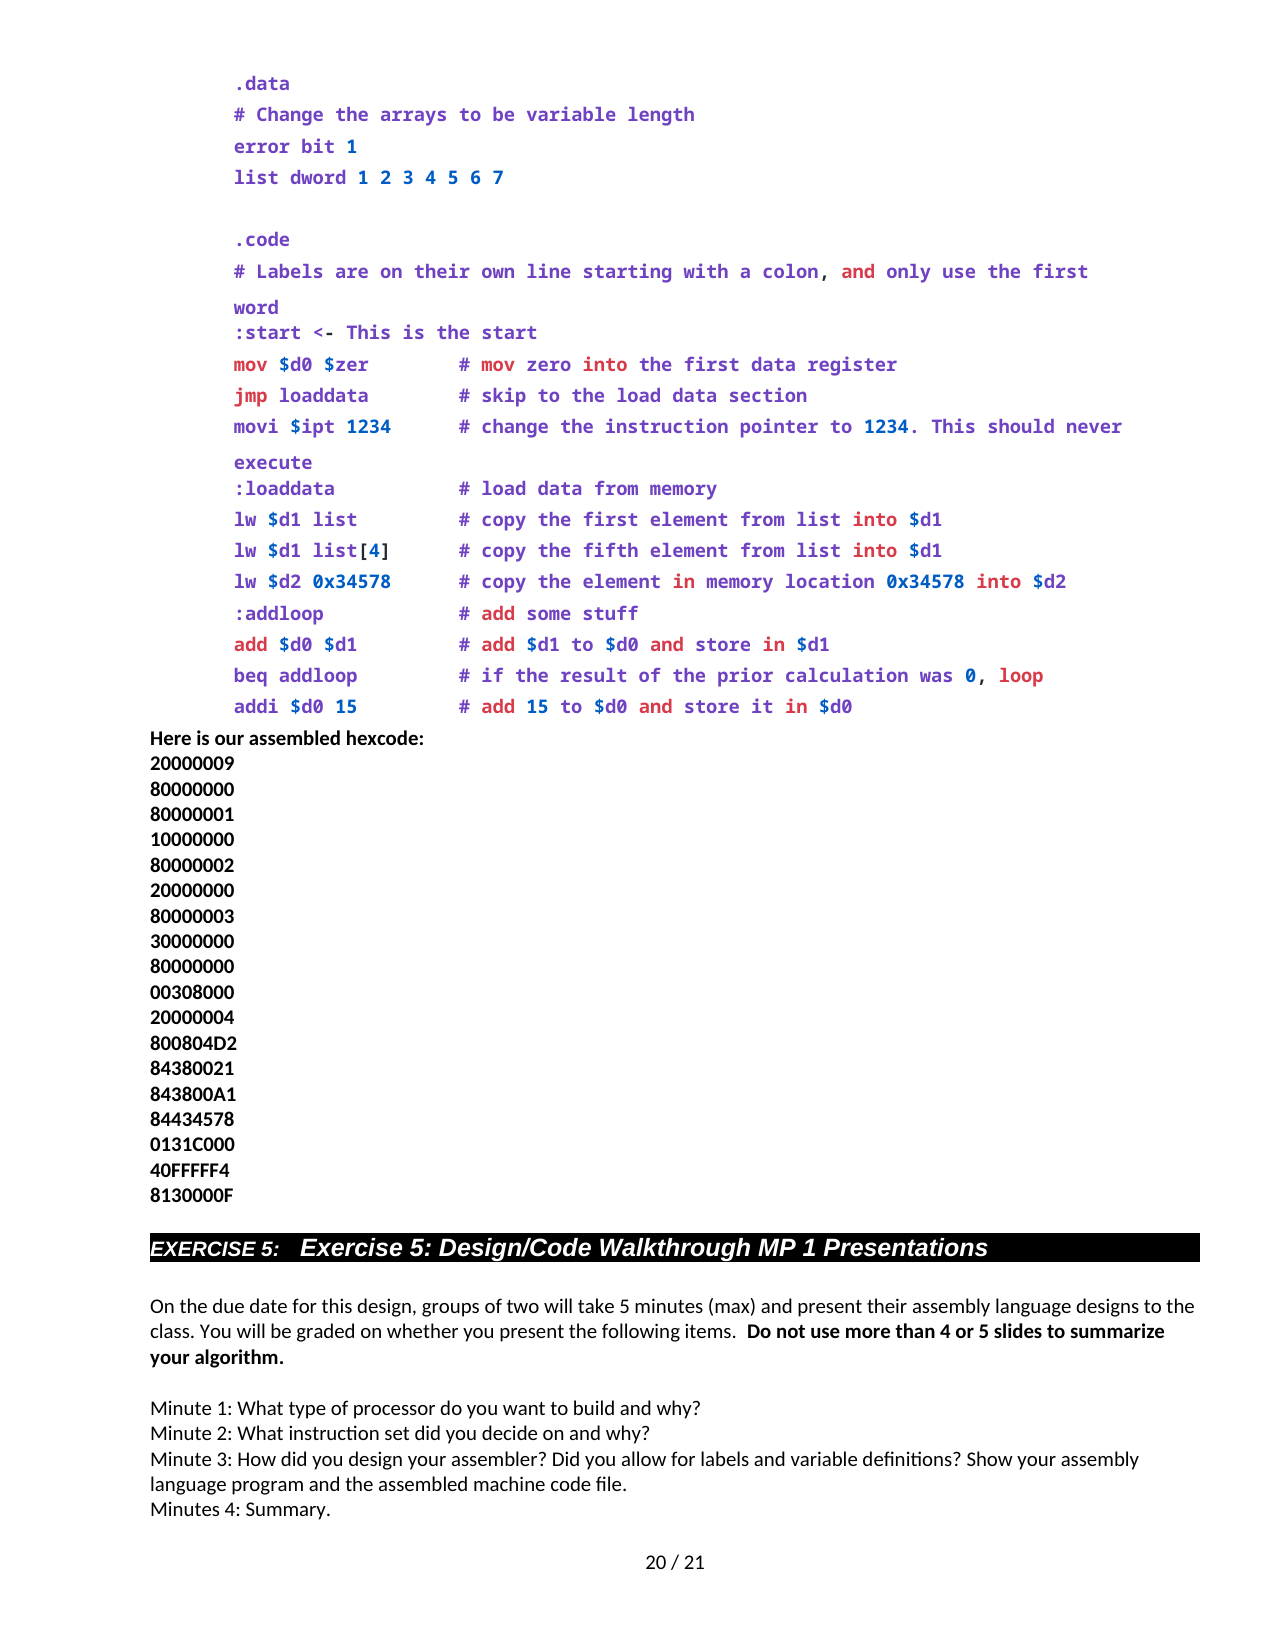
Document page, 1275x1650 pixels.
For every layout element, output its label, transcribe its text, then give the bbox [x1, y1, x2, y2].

table_cell [139, 538, 217, 569]
text On the due date for this design, groups of two will take 5 minutes (max) and present their assembly language designs to the class. You will be graded on whether you present the following items. Do not use more than 4 or 5 slides to summarize your algorithm. [150, 1293, 1200, 1369]
text 80000001 [150, 801, 1200, 827]
text Minute 3: How did you design your assembler? Did you allow for labels and variable definitions? Show your assembly language program and the assembled machine code file. [150, 1446, 1200, 1497]
text 80000000 [150, 954, 1200, 979]
text 843800A1 [150, 1081, 1200, 1106]
table_cell [139, 569, 217, 600]
text 84380021 [150, 1055, 1200, 1081]
text Minute 1: What type of processor do you want to build and why? [150, 1395, 1200, 1420]
table_cell :start <- This is the start [217, 320, 1145, 351]
table_cell # Change the arrays to be variable length [217, 102, 1145, 133]
text 84434578 [150, 1106, 1200, 1132]
table_cell [139, 506, 217, 537]
table_cell list dword 1 2 3 4 5 6 7 [217, 164, 1145, 195]
text 20000004 [150, 1004, 1200, 1030]
text Minute 2: What instruction set did you decide on and why? [150, 1420, 1200, 1446]
table_cell [139, 133, 217, 164]
table_cell [139, 258, 217, 319]
table_cell lw $d1 list[4] # copy the fifth element from list into $d1 [217, 538, 1145, 569]
text 80000000 [150, 776, 1200, 801]
table_cell :loaddata # load data from memory [217, 475, 1145, 506]
table_cell [139, 164, 217, 195]
table_cell error bit 1 [217, 133, 1145, 164]
text 10000000 [150, 827, 1200, 852]
table_cell [139, 413, 217, 475]
table_cell [139, 694, 217, 725]
text 40FFFFF4 [150, 1157, 1200, 1182]
text 20000000 [150, 877, 1200, 903]
text 0131C000 [150, 1132, 1200, 1157]
subtitle Exercise 5: Design/Code Walkthrough MP 1 Presentations [150, 1233, 1200, 1262]
table_cell [139, 102, 217, 133]
table_cell addi $d0 15 # add 15 to $d0 and store it in $d0 [217, 694, 1145, 725]
text 8130000F [150, 1182, 1200, 1208]
text Here is our assembled hexcode: [150, 725, 1200, 750]
table_cell [139, 320, 217, 351]
table_cell beq addloop # if the result of the prior calculation was 0, loop [217, 663, 1145, 694]
table_cell [139, 382, 217, 413]
table_cell lw $d1 list # copy the first element from list into $d1 [217, 506, 1145, 537]
table_cell [139, 663, 217, 694]
table_cell [139, 227, 217, 258]
table_cell movi $ipt 1234 # change the instruction pointer to 1234. This should never execute [217, 413, 1145, 475]
table_cell .code [217, 227, 1145, 258]
text 20000009 [150, 750, 1200, 776]
table_cell mov $d0 $zer # mov zero into the first data register [217, 351, 1145, 382]
text 80000002 [150, 852, 1200, 877]
table_cell [139, 351, 217, 382]
table_cell [139, 475, 217, 506]
text 800804D2 [150, 1030, 1200, 1055]
table_cell [139, 195, 217, 227]
text 00308000 [150, 979, 1200, 1004]
table_cell :addloop # add some stuff [217, 600, 1145, 631]
table_cell [139, 631, 217, 662]
text 30000000 [150, 928, 1200, 954]
table_cell add $d0 $d1 # add $d1 to $d0 and store in $d1 [217, 631, 1145, 662]
table_cell jmp loaddata # skip to the load data section [217, 382, 1145, 413]
text Minutes 4: Summary. [150, 1497, 1200, 1522]
table_header [139, 70, 217, 102]
table_header .data [217, 70, 1145, 102]
text 80000003 [150, 903, 1200, 928]
table_cell [139, 600, 217, 631]
table_cell # Labels are on their own line starting with a colon, and only use the first word [217, 258, 1145, 319]
table_cell lw $d2 0x34578 # copy the element in memory location 0x34578 into $d2 [217, 569, 1145, 600]
table_cell [217, 195, 1145, 227]
